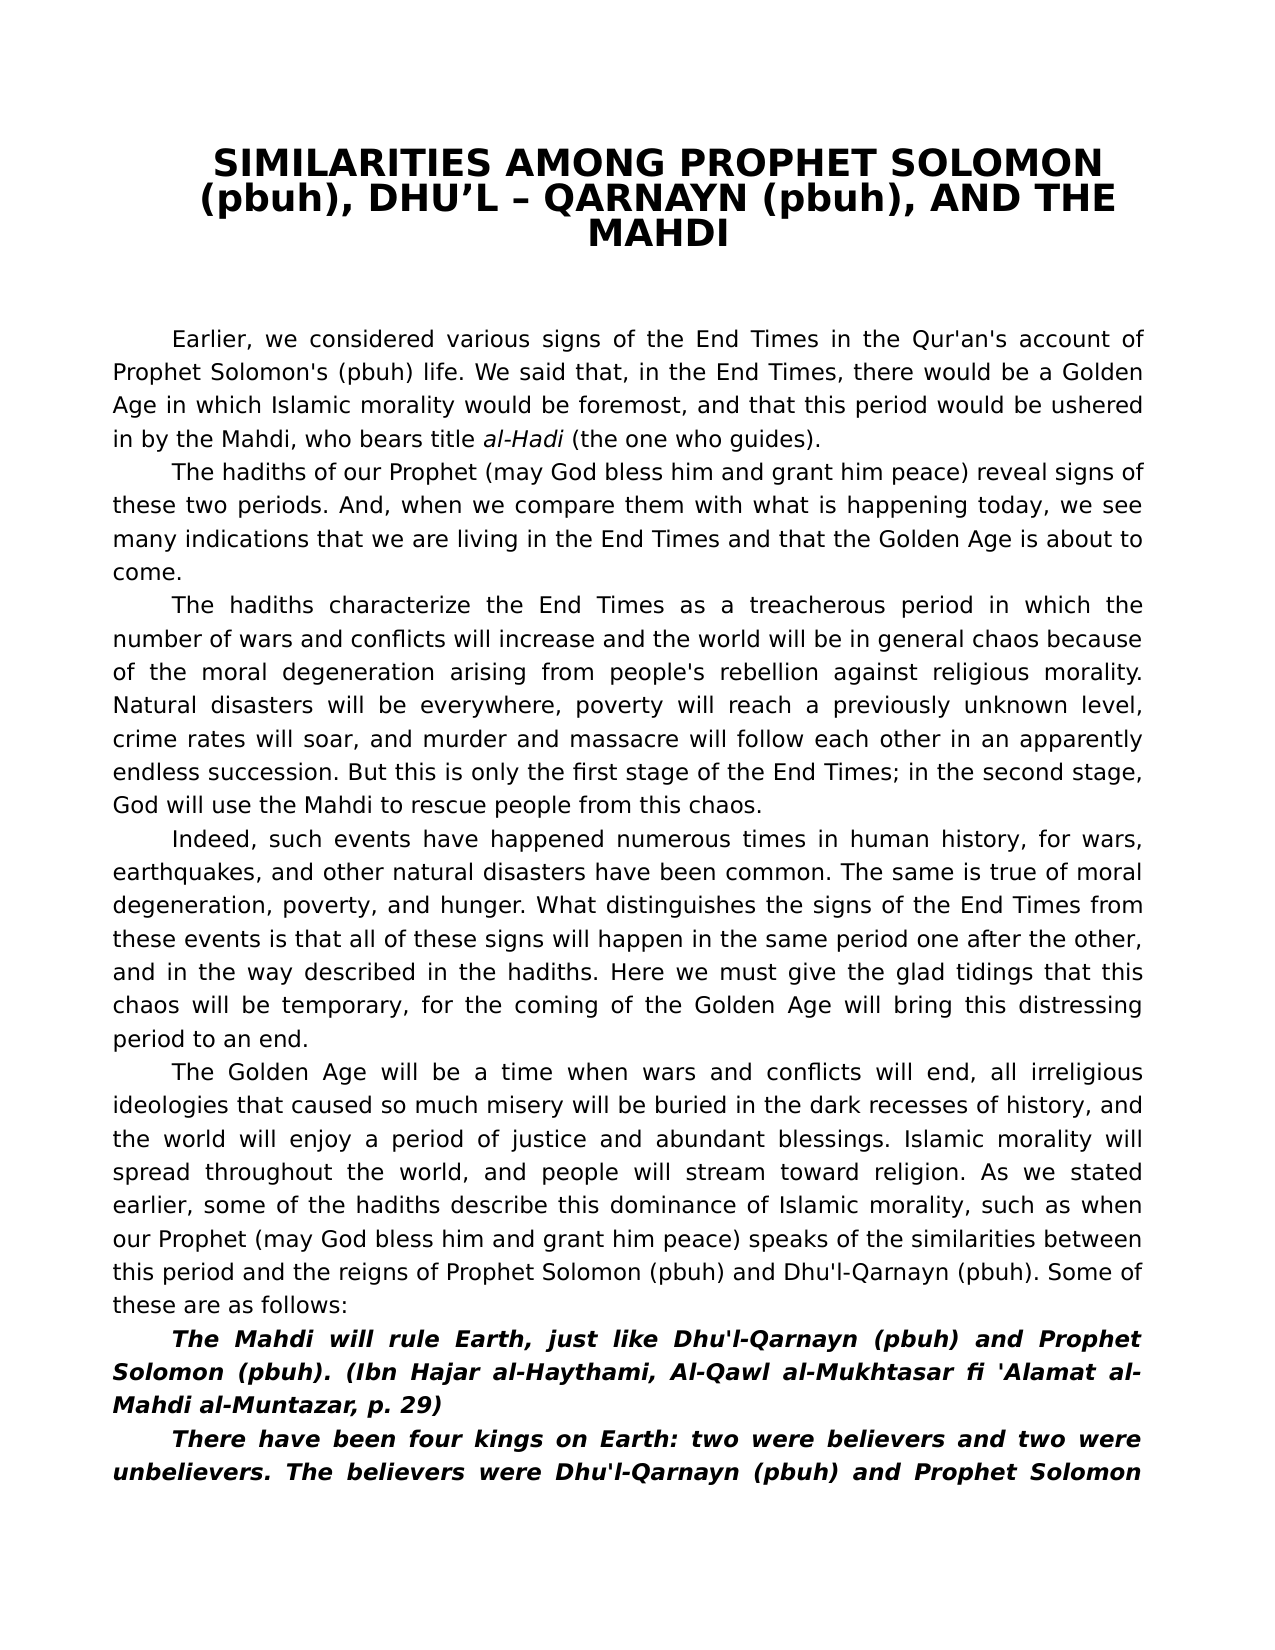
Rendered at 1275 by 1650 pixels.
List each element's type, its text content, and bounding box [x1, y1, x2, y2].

text The Mahdi will rule Earth, just like Dhu'l-Qarnayn (pbuh) and Prophet Solomon (pbuh). (Ibn Hajar al-Haythami, Al-Qawl al-Mukhtasar fi 'Alamat al-Mahdi al-Muntazar, p. 29) [112, 1321, 1145, 1421]
text Earlier, we considered various signs of the End Times in the Qur'an's account of Prophet Solomon's (pbuh) life. We said that, in the End Times, there would be a Golden Age in which Islamic morality would be foremost, and that this period would be ushered in by the Mahdi, who bears title al-Hadi (the one who guides). [112, 321, 1145, 454]
text The Golden Age will be a time when wars and conflicts will end, all irreligious ideologies that caused so much misery will be buried in the dark recesses of history, and the world will enjoy a period of justice and abundant blessings. Islamic morality will spread throughout the world, and people will stream toward religion. As we stated earlier, some of the hadiths describe this dominance of Islamic morality, such as when our Prophet (may God bless him and grant him peace) speaks of the similarities between this period and the reigns of Prophet Solomon (pbuh) and Dhu'l-Qarnayn (pbuh). Some of these are as follows: [112, 1054, 1145, 1321]
text There have been four kings on Earth: two were believers and two were unbelievers. The believers were Dhu'l-Qarnayn (pbuh) and Prophet Solomon [112, 1421, 1145, 1487]
text The hadiths of our Prophet (may God bless him and grant him peace) reveal signs of these two periods. And, when we compare them with what is happening today, we see many indications that we are living in the End Times and that the Golden Age is about to come. [112, 454, 1145, 587]
text Indeed, such events have happened numerous times in human history, for wars, earthquakes, and other natural disasters have been common. The same is true of moral degeneration, poverty, and hunger. What distinguishes the signs of the End Times from these events is that all of these signs will happen in the same period one after the other, and in the way described in the hadiths. Here we must give the glad tidings that this chaos will be temporary, for the coming of the Golden Age will bring this distressing period to an end. [112, 821, 1145, 1054]
text SIMILARITIES AMONG PROPHET SOLOMON (pbuh), DHU’L – QARNAYN (pbuh), AND THE MAHDI [172, 148, 1145, 254]
text The hadiths characterize the End Times as a treacherous period in which the number of wars and conflicts will increase and the world will be in general chaos because of the moral degeneration arising from people's rebellion against religious morality. Natural disasters will be everywhere, poverty will reach a previously unknown level, crime rates will soar, and murder and massacre will follow each other in an apparently endless succession. But this is only the first stage of the End Times; in the second stage, God will use the Mahdi to rescue people from this chaos. [112, 587, 1145, 821]
